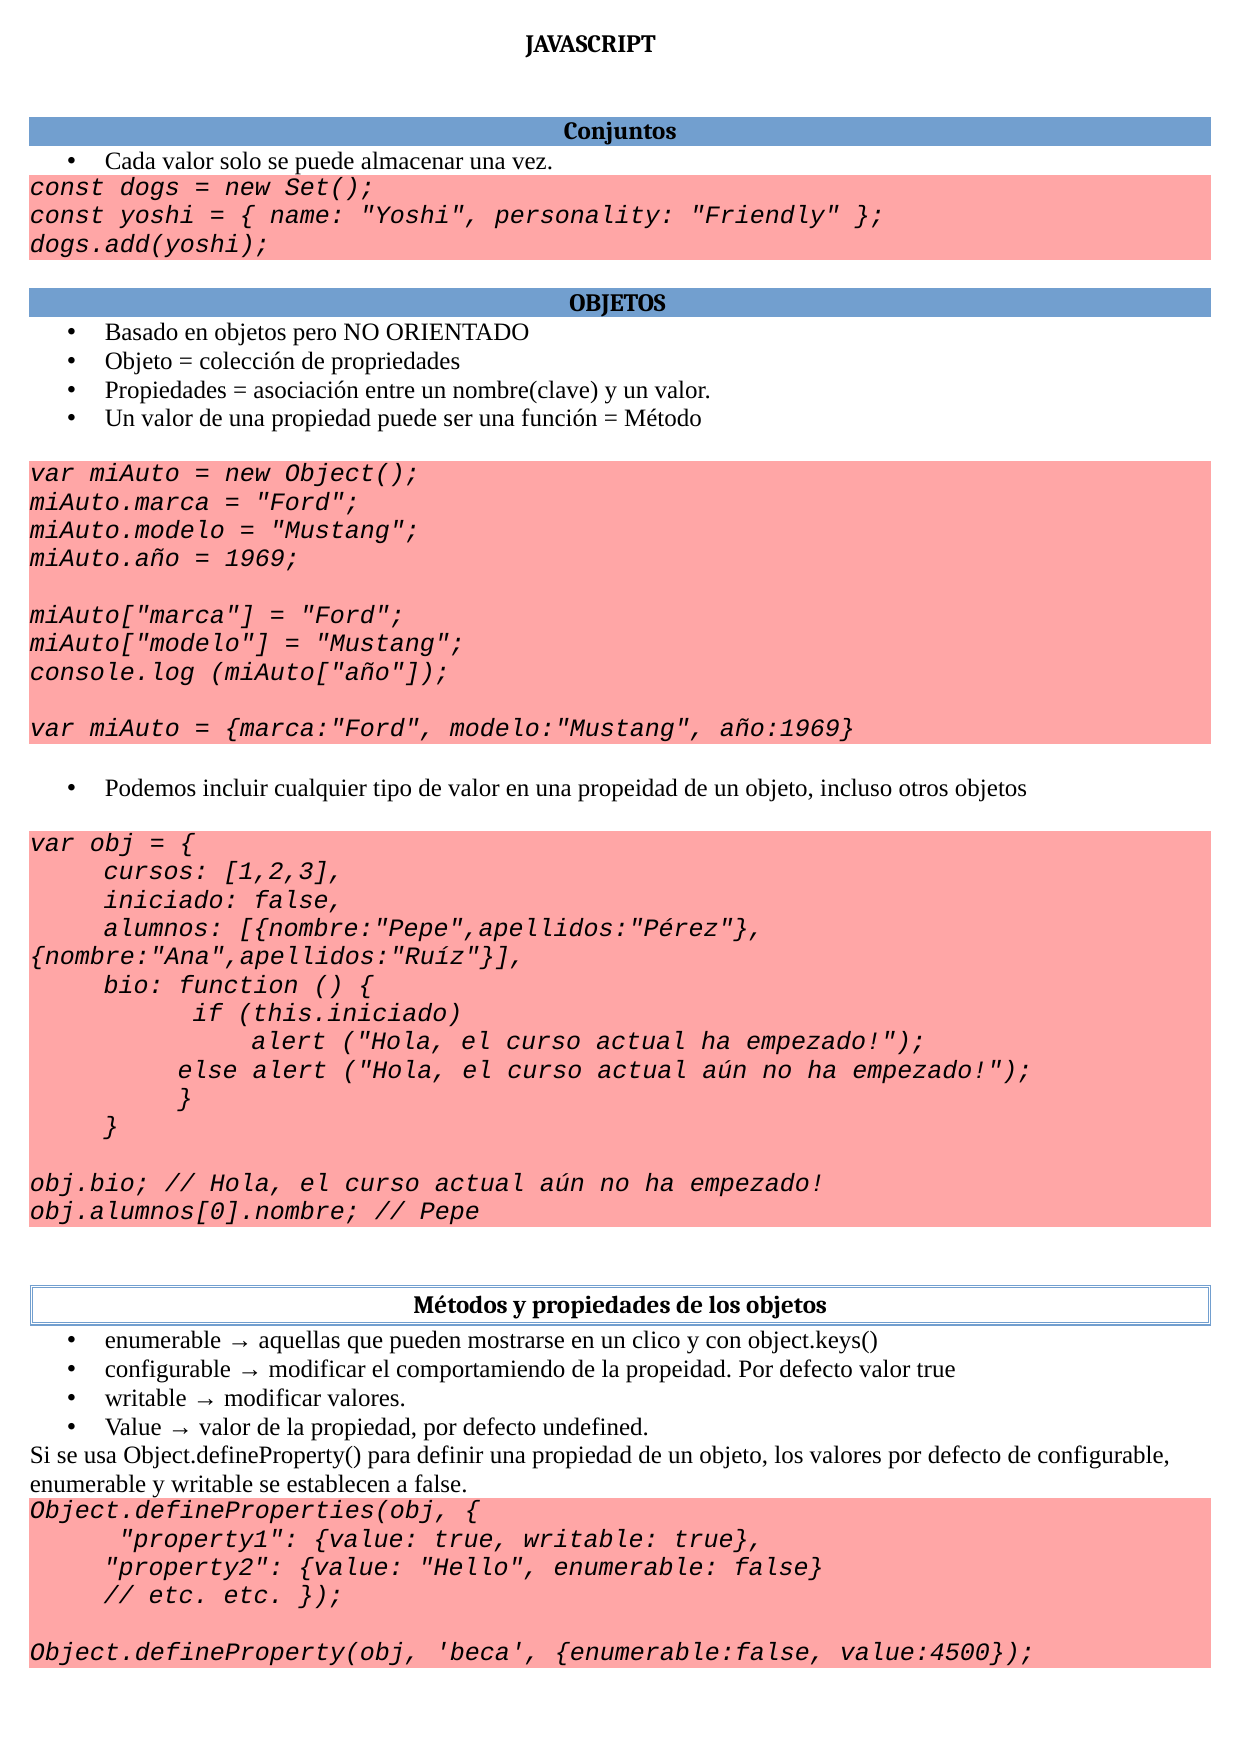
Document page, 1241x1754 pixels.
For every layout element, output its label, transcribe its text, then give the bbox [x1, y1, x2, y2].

text miAuto.modelo = "Mustang"; [29, 518, 1211, 546]
text iniciado: false, [29, 887, 1211, 916]
text Si se usa Object.defineProperty() para definir una propiedad de un objeto, los valores por defecto de configurable, enumerable y writable se establecen a false. [29, 1441, 1211, 1498]
text alert ("Hola, el curso actual ha empezado!"); [29, 1029, 1211, 1057]
list writable → modificar valores. [67, 1383, 1211, 1412]
text } [29, 1086, 1211, 1114]
text "property2": {value: "Hello", enumerable: false} [29, 1555, 1211, 1583]
text } [29, 1114, 1211, 1142]
list Value → valor de la propiedad, por defecto undefined. [67, 1412, 1211, 1441]
text var miAuto = {marca:"Ford", modelo:"Mustang", año:1969} [29, 716, 1211, 744]
text miAuto.marca = "Ford"; [29, 489, 1211, 518]
text // etc. etc. }); [29, 1583, 1211, 1611]
text miAuto["marca"] = "Ford"; [29, 603, 1211, 631]
text var miAuto = new Object(); [29, 461, 1211, 489]
text Conjuntos [29, 117, 1211, 146]
text bio: function () { [29, 972, 1211, 1001]
text Object.defineProperties(obj, { [29, 1498, 1211, 1526]
list Propiedades = asociación entre un nombre(clave) y un valor. [67, 375, 1211, 403]
list Un valor de una propiedad puede ser una función = Método [67, 403, 1211, 432]
text const yoshi = { name: "Yoshi", personality: "Friendly" }; [29, 203, 1211, 231]
list Basado en objetos pero NO ORIENTADO [67, 317, 1211, 346]
text cursos: [1,2,3], [29, 859, 1211, 887]
text var obj = { [29, 831, 1211, 859]
text dogs.add(yoshi); [29, 231, 1211, 260]
text alumnos: [{nombre:"Pepe",apellidos:"Pérez"}, {nombre:"Ana",apellidos:"Ruíz"}], [29, 916, 1211, 972]
text "property1": {value: true, writable: true}, [29, 1526, 1211, 1555]
text miAuto["modelo"] = "Mustang"; [29, 631, 1211, 659]
text const dogs = new Set(); [29, 175, 1211, 203]
text Object.defineProperty(obj, 'beca', {enumerable:false, value:4500}); [29, 1640, 1211, 1668]
text miAuto.año = 1969; [29, 546, 1211, 574]
text OBJETOS [29, 288, 1211, 317]
text else alert ("Hola, el curso actual aún no ha empezado!"); [29, 1057, 1211, 1086]
text if (this.iniciado) [29, 1001, 1211, 1029]
list Podemos incluir cualquier tipo de valor en una propeidad de un objeto, incluso otros objetos [67, 773, 1211, 802]
list Cada valor solo se puede almacenar una vez. [67, 146, 1211, 175]
list configurable → modificar el comportamiendo de la propeidad. Por defecto valor true [67, 1354, 1211, 1383]
text Métodos y propiedades de los objetos [33, 1288, 1208, 1322]
text obj.alumnos[0].nombre; // Pepe [29, 1199, 1211, 1227]
text obj.bio; // Hola, el curso actual aún no ha empezado! [29, 1171, 1211, 1199]
text console.log (miAuto["año"]); [29, 659, 1211, 688]
list enumerable → aquellas que pueden mostrarse en un clico y con object.keys() [67, 1326, 1211, 1354]
list Objeto = colección de propriedades [67, 346, 1211, 375]
